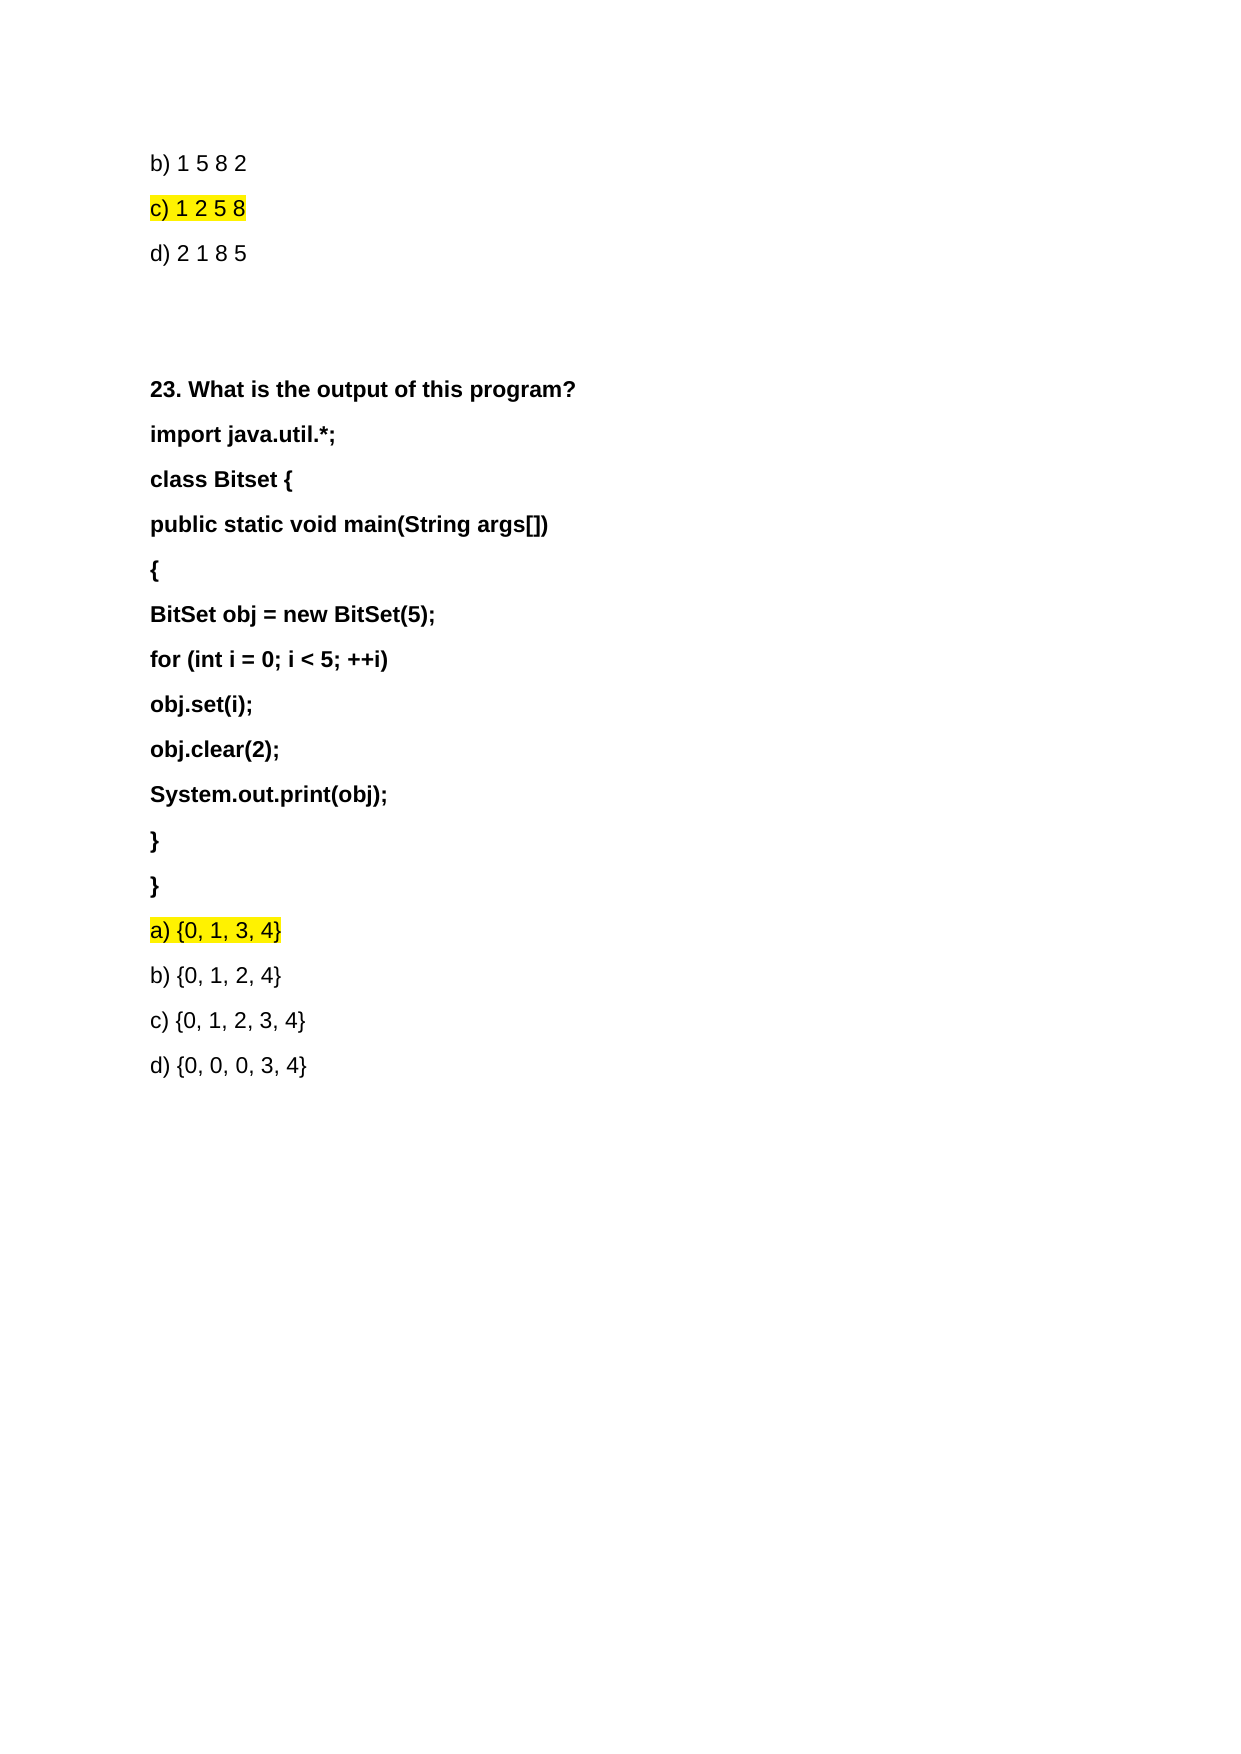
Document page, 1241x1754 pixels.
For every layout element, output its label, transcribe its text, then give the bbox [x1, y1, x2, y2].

text } [150, 827, 1090, 853]
text obj.set(i); [150, 691, 1090, 718]
text d) {0, 0, 0, 3, 4} [150, 1052, 1090, 1078]
text public static void main(String args[]) [150, 511, 1090, 537]
text } [150, 872, 1090, 898]
text class Bitset { [150, 466, 1090, 492]
text import java.util.*; [150, 421, 1090, 447]
text { [150, 556, 1090, 582]
text b) 1 5 8 2 [150, 150, 1090, 176]
text a) {0, 1, 3, 4} [150, 917, 1090, 943]
text c) 1 2 5 8 [150, 195, 1090, 221]
text BitSet obj = new BitSet(5); [150, 601, 1090, 627]
text obj.clear(2); [150, 736, 1090, 763]
text 23. What is the output of this program? [150, 376, 1090, 402]
text d) 2 1 8 5 [150, 240, 1090, 267]
text c) {0, 1, 2, 3, 4} [150, 1007, 1090, 1033]
text System.out.print(obj); [150, 781, 1090, 808]
text for (int i = 0; i < 5; ++i) [150, 646, 1090, 672]
text b) {0, 1, 2, 4} [150, 962, 1090, 988]
